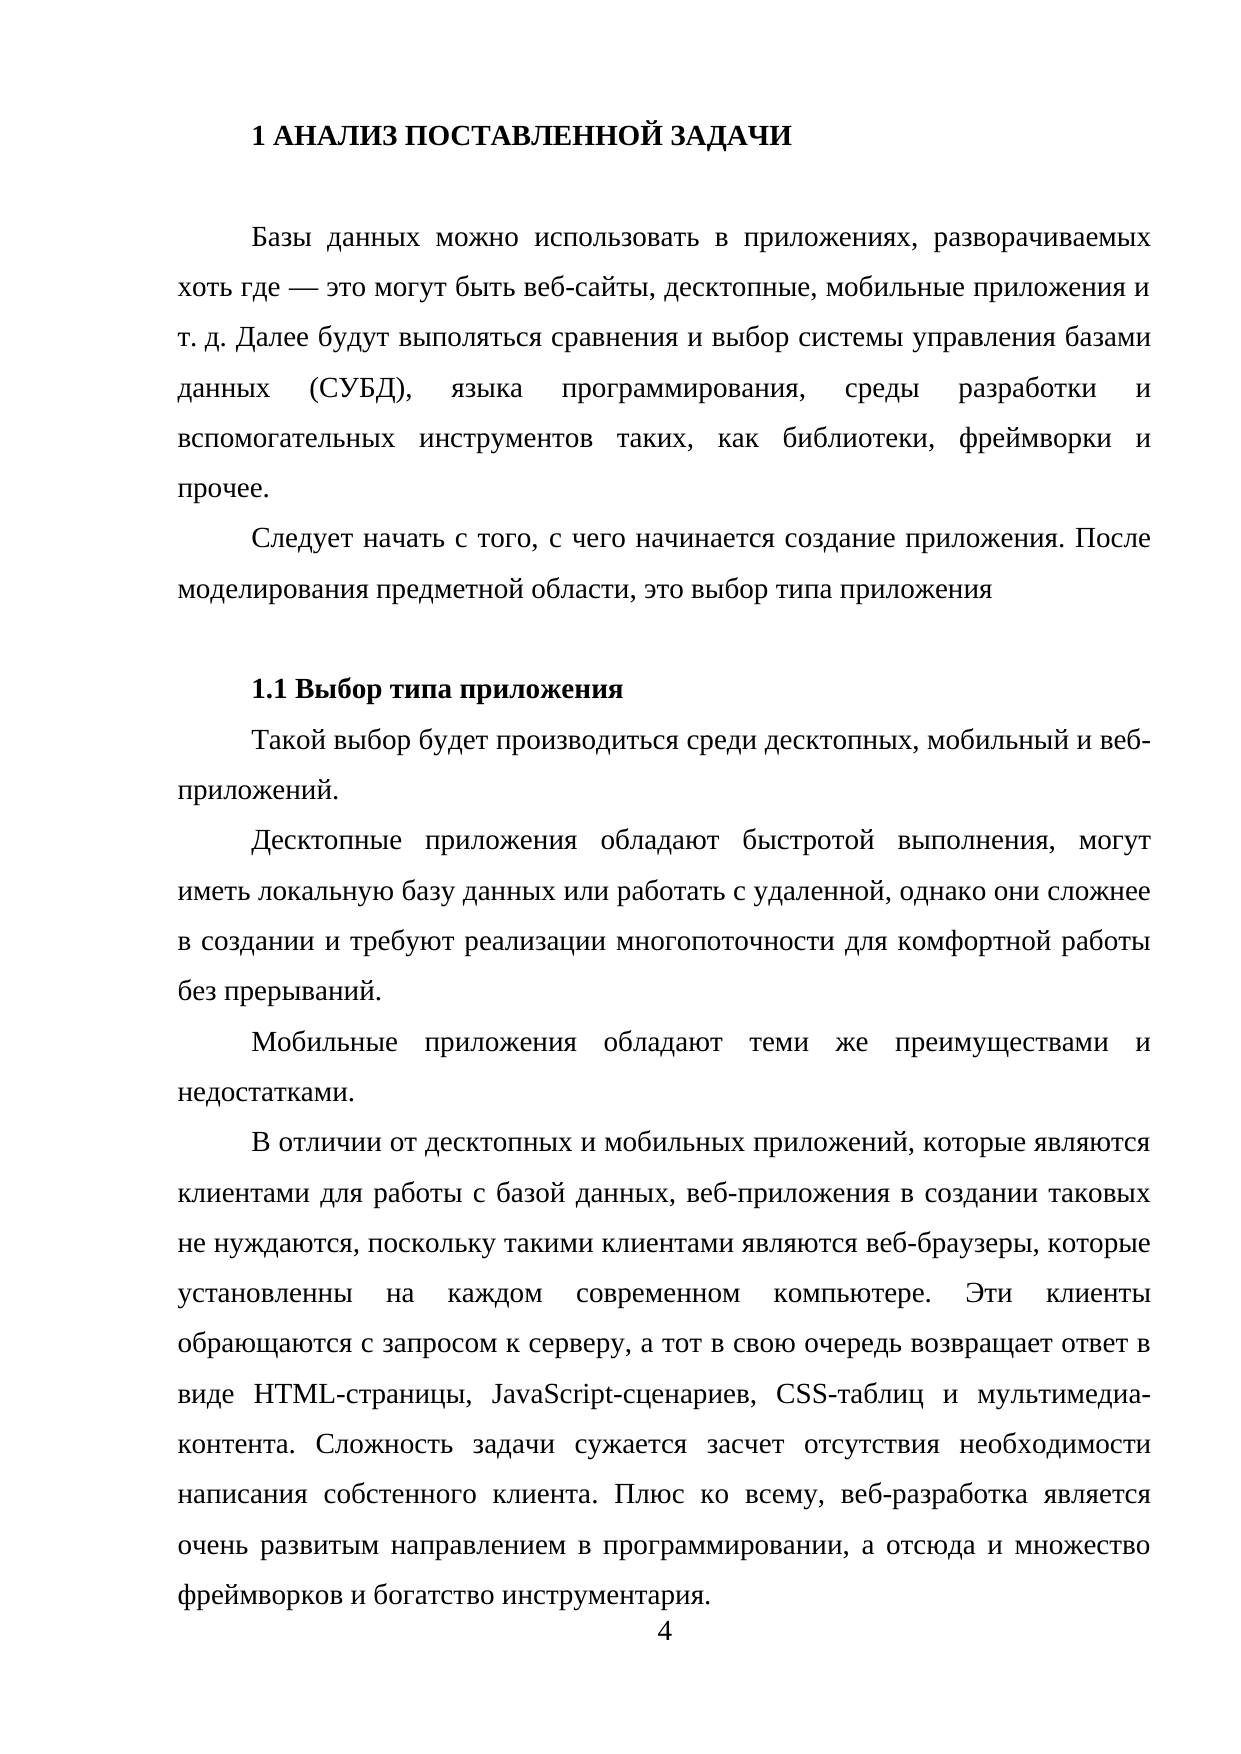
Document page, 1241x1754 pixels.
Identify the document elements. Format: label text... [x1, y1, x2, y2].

text Мобильные приложения обладают теми же преимуществами и недостатками. [177, 1024, 1152, 1108]
subtitle 1 АНАЛИЗ ПОСТАВЛЕННОЙ ЗАДАЧИ [177, 118, 1152, 152]
text В отличии от десктопных и мобильных приложений, которые являются клиентами для работы с базой данных, веб-приложения в создании таковых не нуждаются, поскольку такими клиентами являются веб-браузеры, которые установленны на каждом современном компьютере. Эти клиенты обрающаются с запросом к серверу, а тот в свою очередь возвращает ответ в виде HTML-страницы, JavaScript-сценариев, CSS-таблиц и мультимедиа-контента. Сложность задачи сужается засчет отсутствия необходимости написания собстенного клиента. Плюс ко всему, веб-разработка является очень развитым направлением в программировании, а отсюда и множество фреймворков и богатство инструментария. [177, 1124, 1152, 1611]
text Такой выбор будет производиться среди десктопных, мобильный и веб-приложений. [177, 722, 1152, 806]
text Следует начать с того, с чего начинается создание приложения. После моделирования предметной области, это выбор типа приложения [177, 521, 1152, 604]
text Базы данных можно использовать в приложениях, разворачиваемых хоть где — это могут быть веб-сайты, десктопные, мобильные приложения и т. д. Далее будут выполяться сравнения и выбор системы управления базами данных (СУБД), языка программирования, среды разработки и вспомогательных инструментов таких, как библиотеки, фреймворки и прочее. [177, 219, 1152, 504]
text Десктопные приложения обладают быстротой выполнения, могут иметь локальную базу данных или работать с удаленной, однако они сложнее в создании и требуют реализации многопоточности для комфортной работы без прерываний. [177, 822, 1152, 1007]
text 1.1 Выбор типа приложения [177, 672, 1152, 705]
